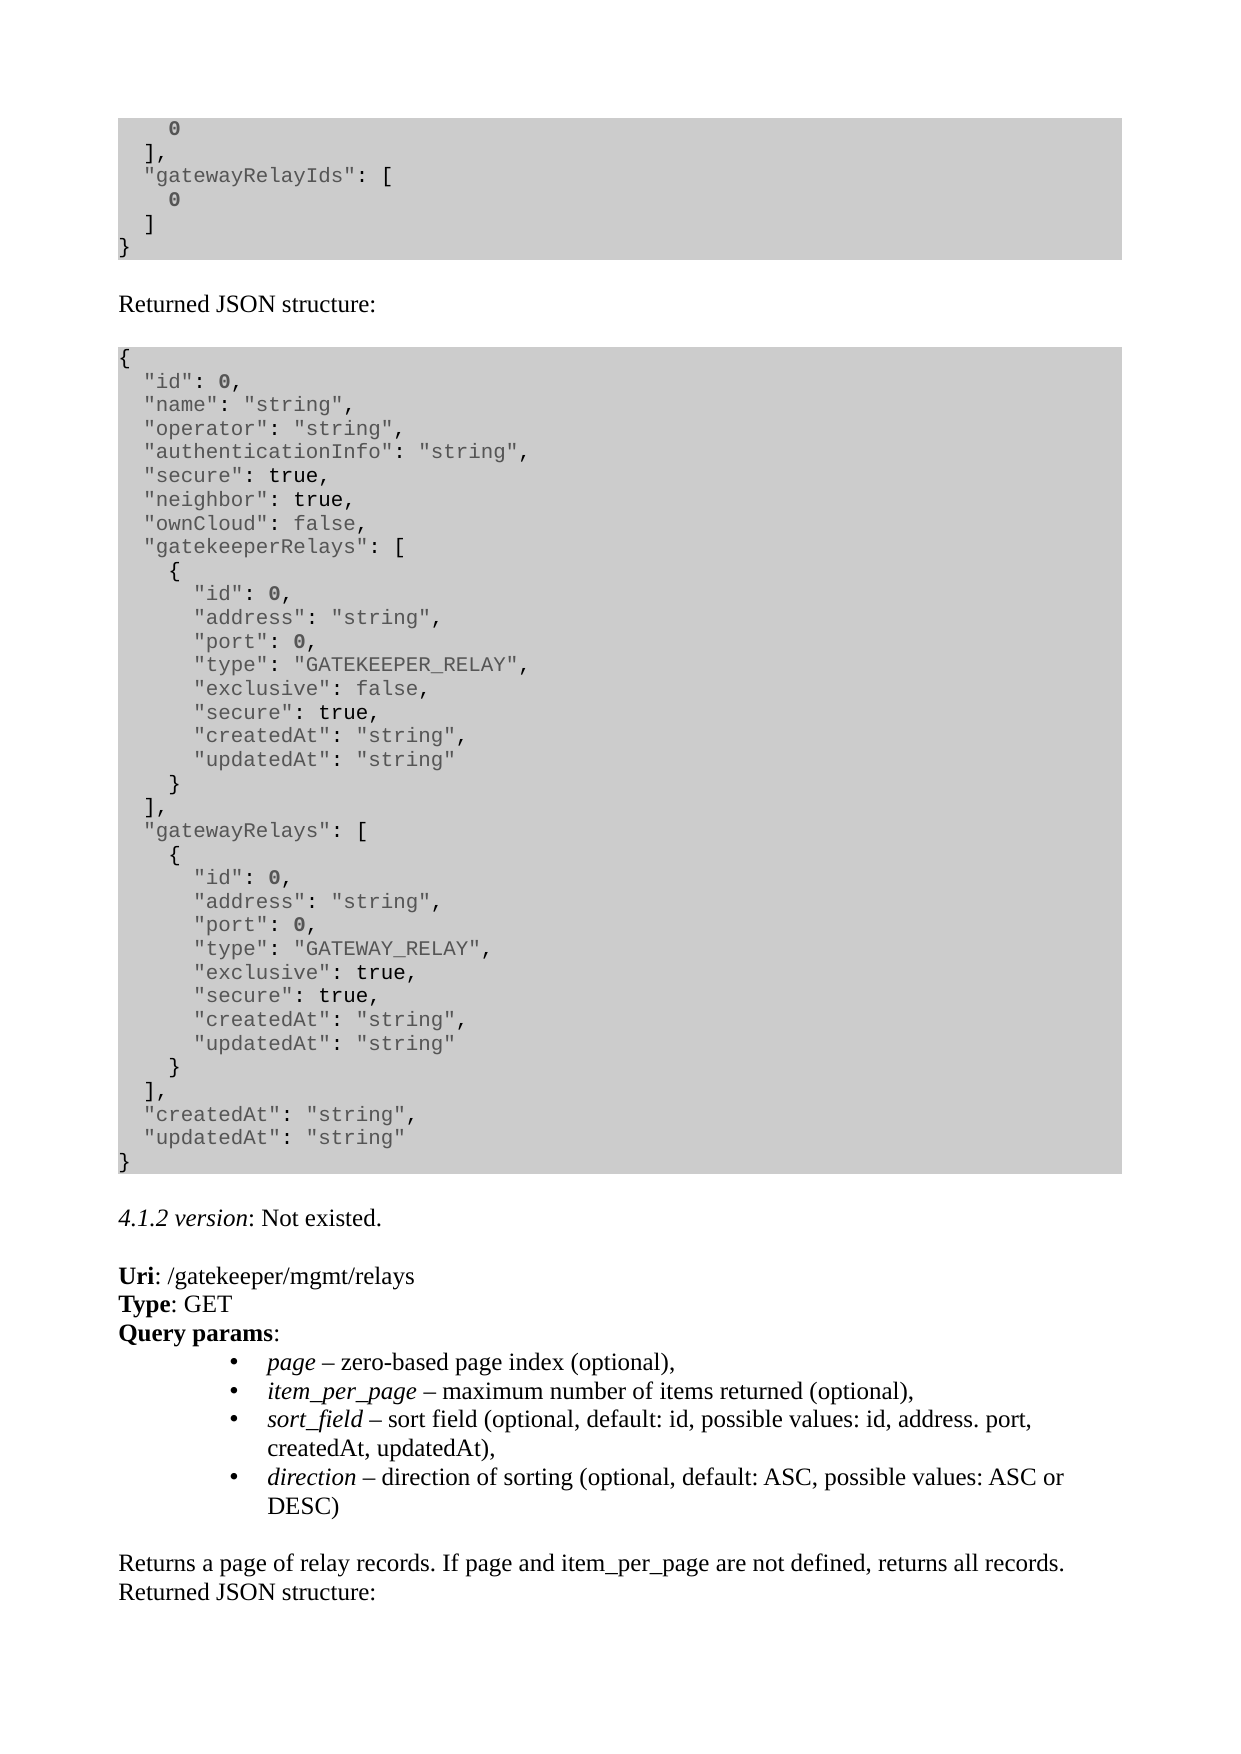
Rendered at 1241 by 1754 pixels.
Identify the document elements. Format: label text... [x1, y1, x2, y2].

text } [118, 1151, 1122, 1174]
text "createdAt": "string", [118, 1104, 1122, 1127]
text Query params: [118, 1318, 1122, 1347]
text "updatedAt": "string" [118, 1127, 1122, 1151]
text "address": "string", [118, 607, 1122, 631]
text "authenticationInfo": "string", [118, 442, 1122, 465]
text "updatedAt": "string" [118, 749, 1122, 773]
list direction – direction of sorting (optional, default: ASC, possible values: ASC or DESC) [229, 1462, 1122, 1519]
list sort_field – sort field (optional, default: id, possible values: id, address. port, createdAt, updatedAt), [229, 1404, 1122, 1462]
text Returned JSON structure: [118, 1577, 1122, 1606]
text "id": 0, [118, 867, 1122, 891]
text 0 [118, 189, 1122, 213]
text 4.1.2 version: Not existed. [118, 1203, 1122, 1232]
text "neighbor": true, [118, 489, 1122, 512]
text "ownCloud": false, [118, 512, 1122, 536]
text "id": 0, [118, 583, 1122, 607]
text "id": 0, [118, 371, 1122, 394]
text ], [118, 142, 1122, 165]
text "createdAt": "string", [118, 725, 1122, 749]
text "gatewayRelayIds": [ [118, 165, 1122, 189]
text "type": "GATEWAY_RELAY", [118, 938, 1122, 962]
text Returns a page of relay records. If page and item_per_page are not defined, returns all records. [118, 1548, 1122, 1577]
text "port": 0, [118, 631, 1122, 654]
text "operator": "string", [118, 418, 1122, 442]
text "secure": true, [118, 985, 1122, 1009]
text Returned JSON structure: [118, 289, 1122, 318]
text "updatedAt": "string" [118, 1033, 1122, 1056]
text { [118, 347, 1122, 371]
text "secure": true, [118, 702, 1122, 725]
text "address": "string", [118, 891, 1122, 914]
text "secure": true, [118, 465, 1122, 489]
text { [118, 560, 1122, 583]
text "exclusive": true, [118, 962, 1122, 985]
text } [118, 236, 1122, 260]
text } [118, 773, 1122, 796]
text } [118, 1056, 1122, 1080]
text Type: GET [118, 1289, 1122, 1318]
text "type": "GATEKEEPER_RELAY", [118, 654, 1122, 678]
text Uri: /gatekeeper/mgmt/relays [118, 1261, 1122, 1289]
text ], [118, 1080, 1122, 1104]
text "gatekeeperRelays": [ [118, 536, 1122, 560]
text "name": "string", [118, 394, 1122, 418]
text 0 [118, 118, 1122, 142]
text { [118, 843, 1122, 867]
text ] [118, 213, 1122, 236]
list item_per_page – maximum number of items returned (optional), [229, 1376, 1122, 1404]
text "exclusive": false, [118, 678, 1122, 702]
list page – zero-based page index (optional), [229, 1347, 1122, 1376]
text ], [118, 796, 1122, 820]
text "port": 0, [118, 914, 1122, 938]
text "createdAt": "string", [118, 1009, 1122, 1033]
text "gatewayRelays": [ [118, 820, 1122, 843]
